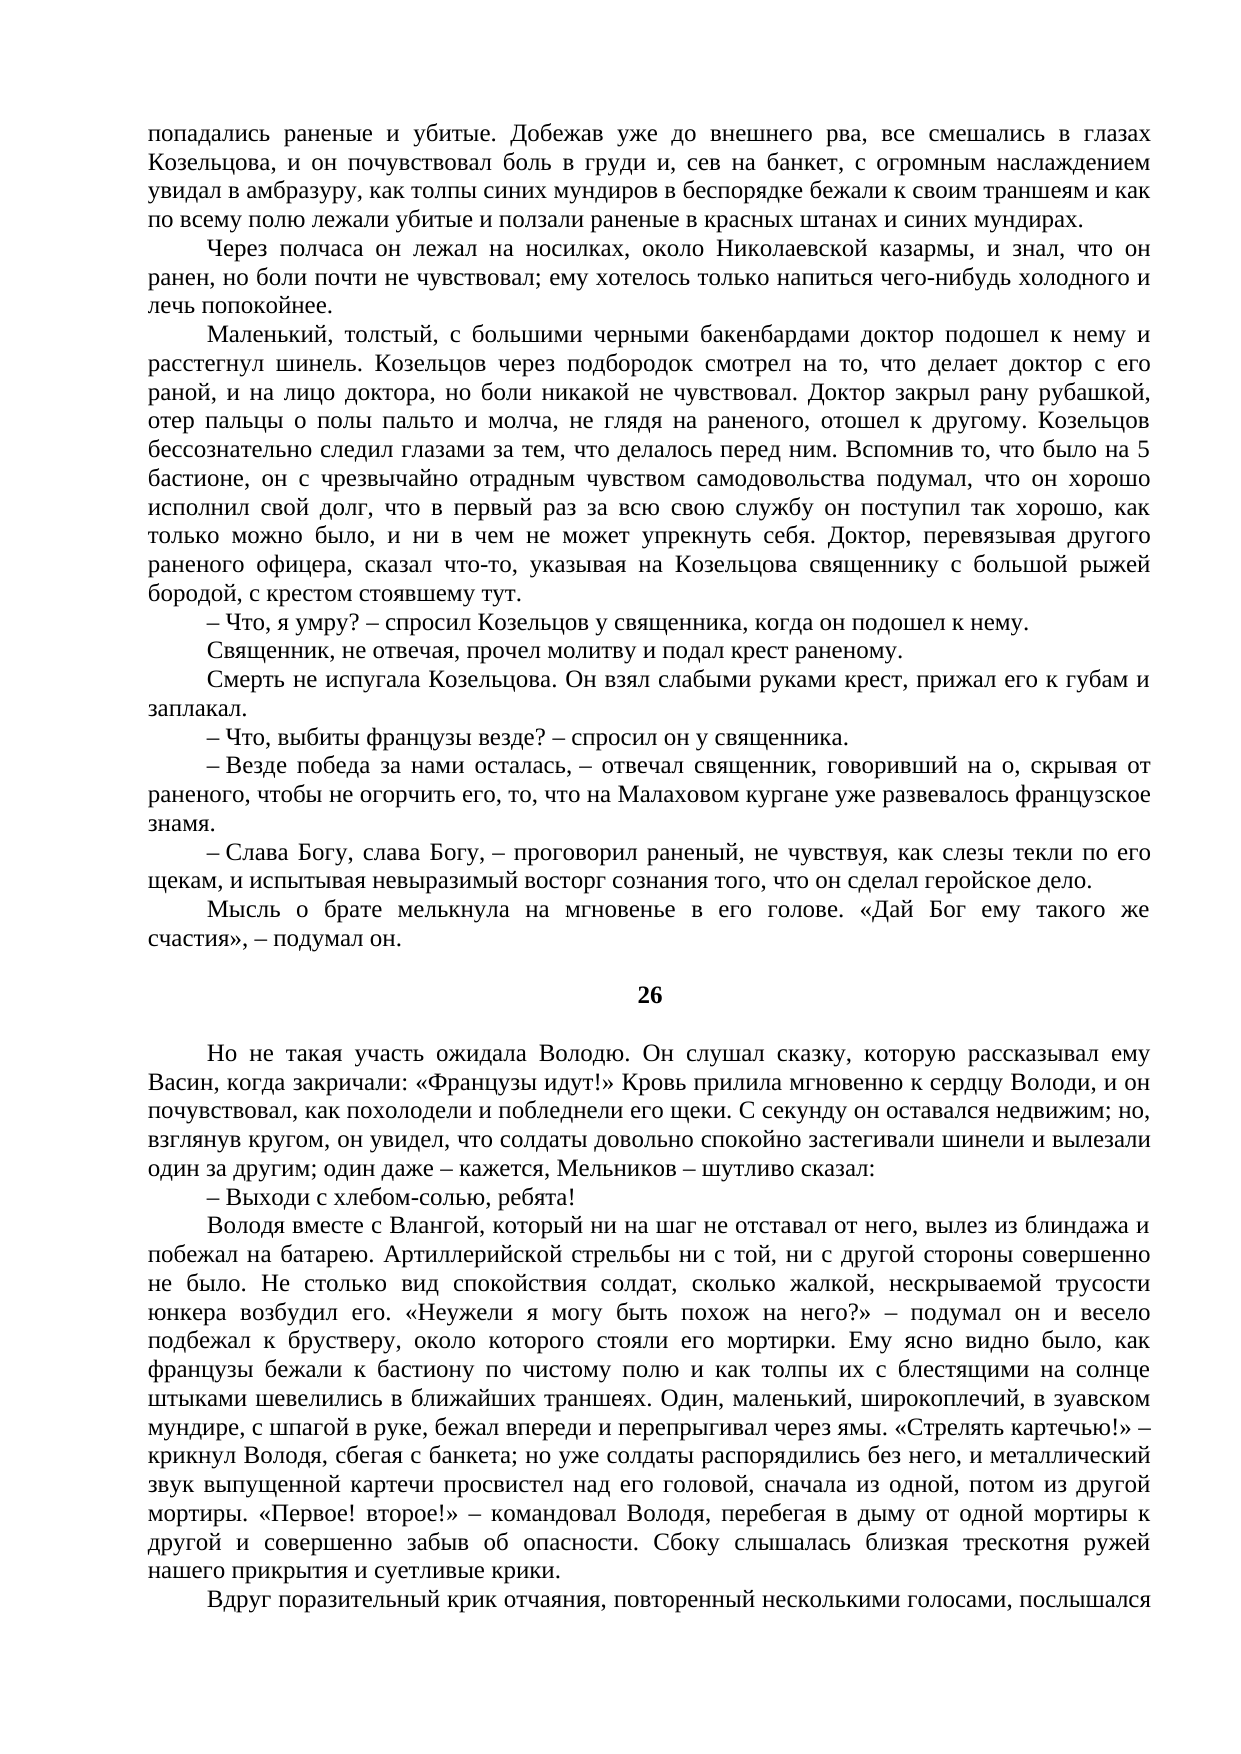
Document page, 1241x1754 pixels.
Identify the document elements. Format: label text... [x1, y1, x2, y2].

text Через полчаса он лежал на носилках, около Николаевской казармы, и знал, что он ранен, но боли почти не чувствовал; ему хотелось только напиться чего-нибудь холодного и лечь попокойнее. [148, 233, 1152, 319]
text Смерть не испугала Козельцова. Он взял слабыми руками крест, прижал его к губам и заплакал. [148, 664, 1152, 722]
subtitle 26 [148, 981, 1152, 1009]
text Маленький, толстый, с большими черными бакенбардами доктор подошел к нему и расстегнул шинель. Козельцов через подбородок смотрел на то, что делает доктор с его раной, и на лицо доктора, но боли никакой не чувствовал. Доктор закрыл рану рубашкой, отер пальцы о полы пальто и молча, не глядя на раненого, отошел к другому. Козельцов бессознательно следил глазами за тем, что делалось перед ним. Вспомнив то, что было на 5 бастионе, он с чрезвычайно отрадным чувством самодовольства подумал, что он хорошо исполнил свой долг, что в первый раз за всю свою службу он поступил так хорошо, как только можно было, и ни в чем не может упрекнуть себя. Доктор, перевязывая другого раненого офицера, сказал что-то, указывая на Козельцова священнику с большой рыжей бородой, с крестом стоявшему тут. [148, 319, 1152, 607]
text Священник, не отвечая, прочел молитву и подал крест раненому. [148, 636, 1152, 664]
text – Слава Богу, слава Богу, – проговорил раненый, не чувствуя, как слезы текли по его щекам, и испытывая невыразимый восторг сознания того, что он сделал геройское дело. [148, 837, 1152, 894]
text Володя вместе с Влангой, который ни на шаг не отставал от него, вылез из блиндажа и побежал на батарею. Артиллерийской стрельбы ни с той, ни с другой стороны совершенно не было. Не столько вид спокойствия солдат, сколько жалкой, нескрываемой трусости юнкера возбудил его. «Неужели я могу быть похож на него?» – подумал он и весело подбежал к брустверу, около которого стояли его мортирки. Ему ясно видно было, как французы бежали к бастиону по чистому полю и как толпы их с блестящими на солнце штыками шевелились в ближайших траншеях. Один, маленький, широкоплечий, в зуавском мундире, с шпагой в руке, бежал впереди и перепрыгивал через ямы. «Стрелять картечью!» – крикнул Володя, сбегая с банкета; но уже солдаты распорядились без него, и металлический звук выпущенной картечи просвистел над его головой, сначала из одной, потом из другой мортиры. «Первое! второе!» – командовал Володя, перебегая в дыму от одной мортиры к другой и совершенно забыв об опасности. Сбоку слышалась близкая трескотня ружей нашего прикрытия и суетливые крики. [148, 1211, 1152, 1584]
text Вдруг поразительный крик отчаяния, повторенный несколькими голосами, послышался [148, 1584, 1152, 1613]
text – Везде победа за нами осталась, – отвечал священник, говоривший на о, скрывая от раненого, чтобы не огорчить его, то, что на Малаховом кургане уже развевалось французское знамя. [148, 751, 1152, 837]
text Но не такая участь ожидала Володю. Он слушал сказку, которую рассказывал ему Васин, когда закричали: «Французы идут!» Кровь прилила мгновенно к сердцу Володи, и он почувствовал, как похолодели и побледнели его щеки. С секунду он оставался недвижим; но, взглянув кругом, он увидел, что солдаты довольно спокойно застегивали шинели и вылезали один за другим; один даже – кажется, Мельников – шутливо сказал: [148, 1038, 1152, 1182]
text – Что, я умру? – спросил Козельцов у священника, когда он подошел к нему. [148, 607, 1152, 636]
text попадались раненые и убитые. Добежав уже до внешнего рва, все смешались в глазах Козельцова, и он почувствовал боль в груди и, сев на банкет, с огромным наслаждением увидал в амбразуру, как толпы синих мундиров в беспорядке бежали к своим траншеям и как по всему полю лежали убитые и ползали раненые в красных штанах и синих мундирах. [148, 118, 1152, 233]
text Мысль о брате мелькнула на мгновенье в его голове. «Дай Бог ему такого же счастия», – подумал он. [148, 894, 1152, 952]
text – Выходи с хлебом-солью, ребята! [148, 1182, 1152, 1211]
text – Что, выбиты французы везде? – спросил он у священника. [148, 722, 1152, 751]
